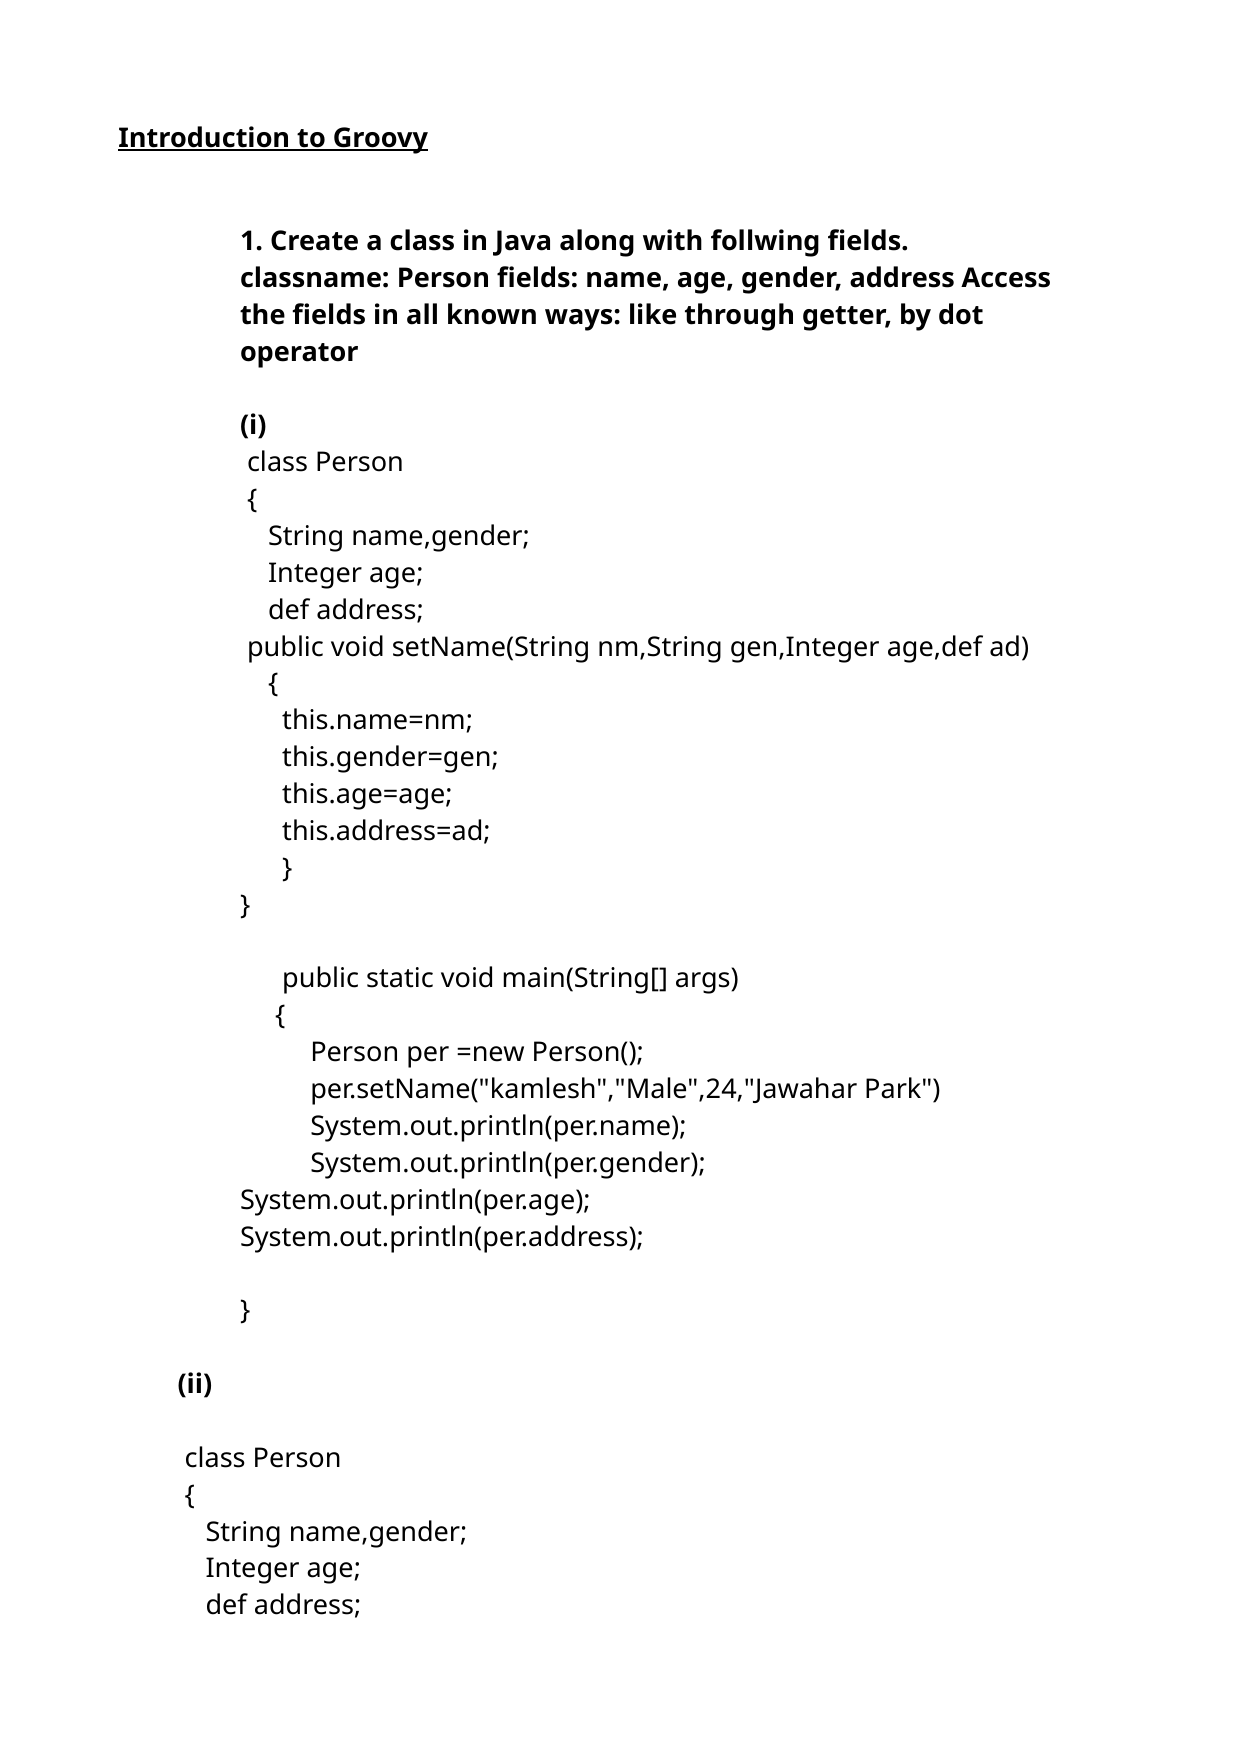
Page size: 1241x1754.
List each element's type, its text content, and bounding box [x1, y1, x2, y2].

text { [240, 996, 1063, 1033]
text this.name=nm; [240, 701, 1063, 738]
text 1. Create a class in Java along with follwing fields. classname: Person fields: name, age, gender, address Access the fields in all known ways: like through getter, by dot operator [240, 221, 1063, 369]
text { [240, 479, 1063, 516]
text System.out.println(per.address); [240, 1217, 1063, 1254]
text System.out.println(per.name); [240, 1106, 1063, 1143]
text (ii) [177, 1364, 1063, 1401]
text { [177, 1475, 1063, 1512]
text Introduction to Groovy [118, 118, 1122, 155]
text Person per =new Person(); [240, 1033, 1063, 1069]
text class Person [240, 443, 1063, 479]
text Integer age; [240, 553, 1063, 590]
text } [240, 848, 1063, 885]
text this.address=ad; [240, 811, 1063, 848]
text System.out.println(per.age); [240, 1180, 1063, 1217]
text this.age=age; [240, 774, 1063, 811]
text { [240, 664, 1063, 701]
text String name,gender; [240, 516, 1063, 553]
text Integer age; [177, 1549, 1063, 1586]
text } [240, 1291, 1063, 1328]
text def address; [177, 1586, 1063, 1623]
text (i) [240, 406, 1063, 443]
text String name,gender; [177, 1512, 1063, 1549]
text def address; [240, 590, 1063, 627]
text public static void main(String[] args) [240, 959, 1063, 996]
text per.setName("kamlesh","Male",24,"Jawahar Park") [240, 1069, 1063, 1106]
text System.out.println(per.gender); [240, 1143, 1063, 1180]
text class Person [177, 1438, 1063, 1475]
text this.gender=gen; [240, 738, 1063, 774]
text } [240, 885, 1063, 922]
text public void setName(String nm,String gen,Integer age,def ad) [240, 627, 1063, 664]
